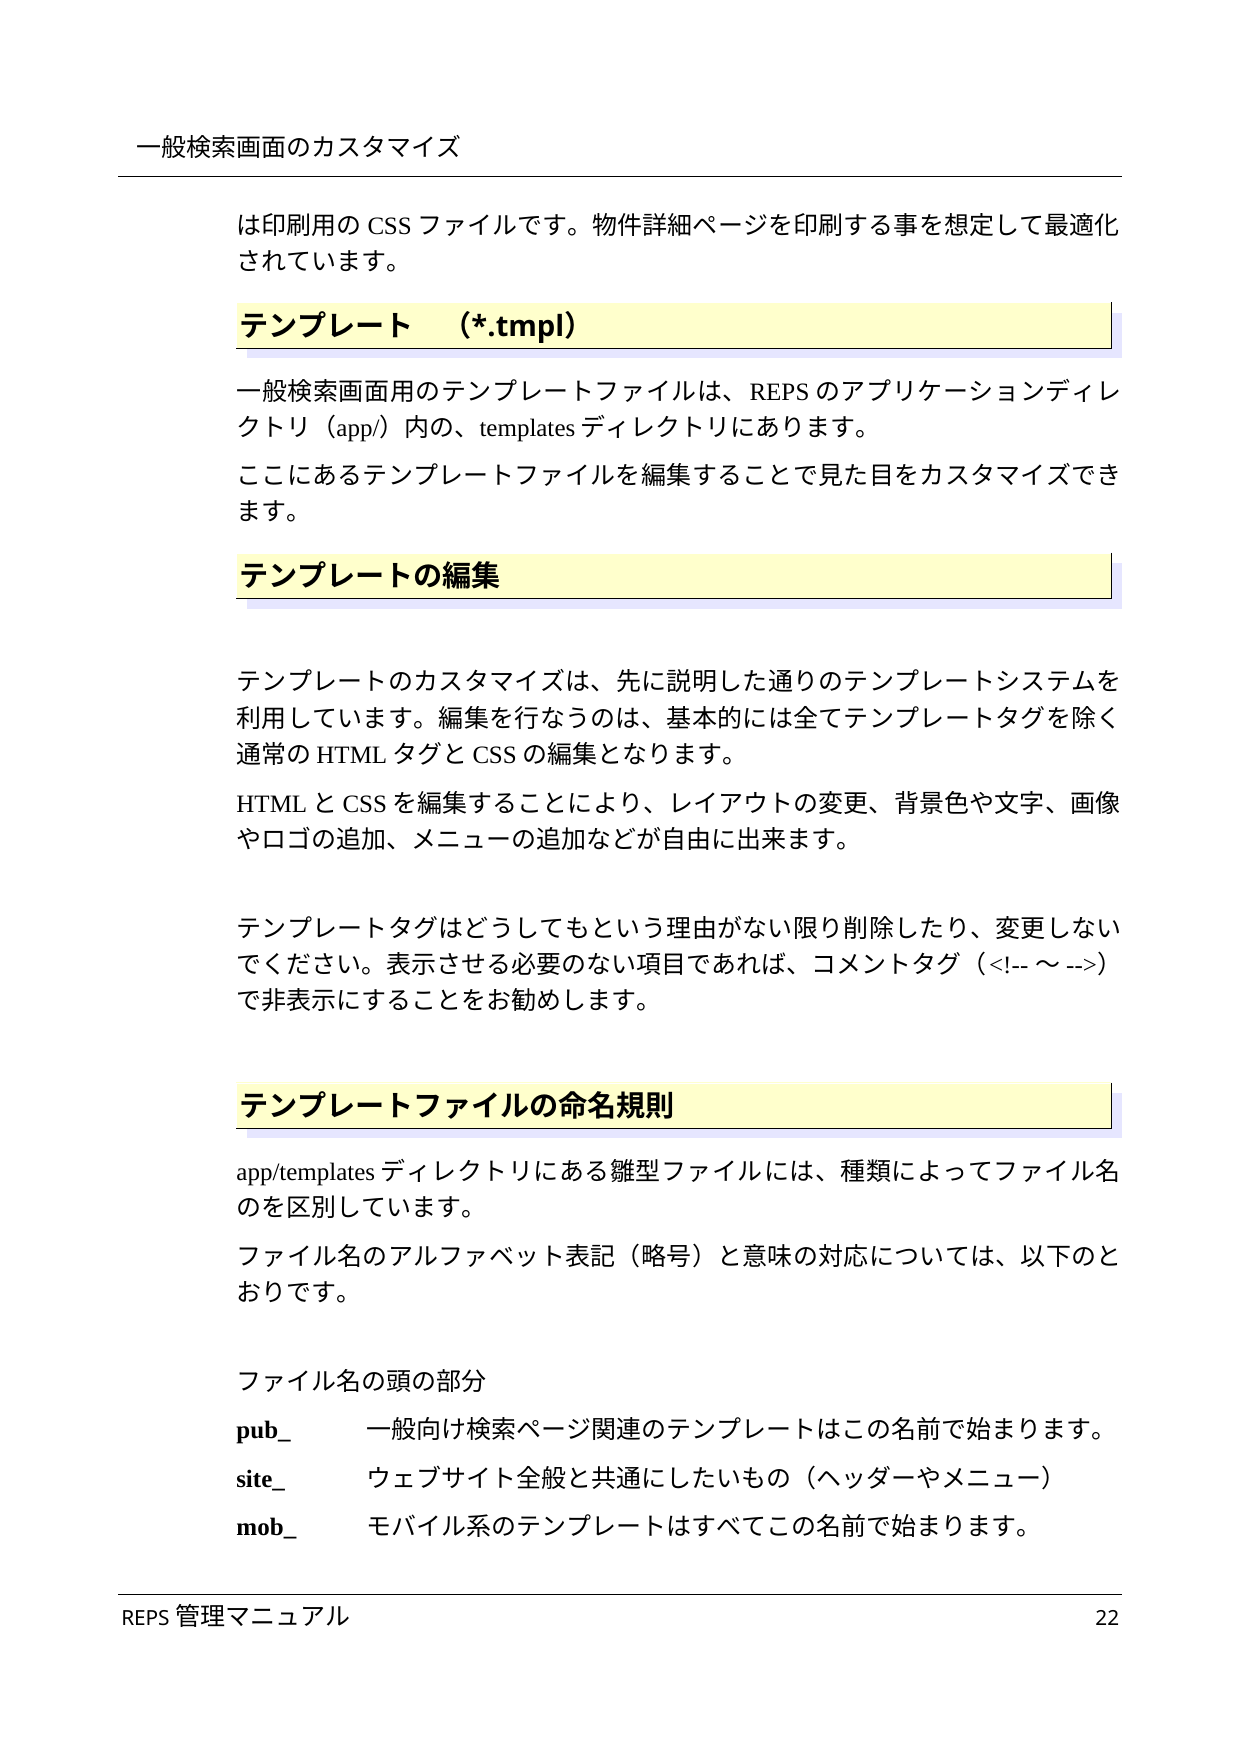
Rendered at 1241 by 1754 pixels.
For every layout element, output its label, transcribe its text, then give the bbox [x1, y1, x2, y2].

subtitle テンプレートの編集 [237, 554, 1111, 598]
text mob_ モバイル系のテンプレートはすべてこの名前で始まります。 [236, 1507, 1122, 1543]
text ここにあるテンプレートファイルを編集することで見た目をカスタマイズできます。 [236, 456, 1122, 528]
text app/templatesディレクトリにある雛型ファイルには、種類によってファイル名のを区別しています。 [236, 1151, 1122, 1223]
subtitle テンプレートファイルの命名規則 [237, 1084, 1111, 1128]
text ファイル名のアルファベット表記（略号）と意味の対応については、以下のとおりです。 [236, 1236, 1122, 1308]
text は印刷用のCSSファイルです。物件詳細ページを印刷する事を想定して最適化されています。 [236, 205, 1122, 277]
text ファイル名の頭の部分 [236, 1361, 1122, 1397]
text pub_ 一般向け検索ページ関連のテンプレートはこの名前で始まります。 [236, 1410, 1122, 1446]
text site_ ウェブサイト全般と共通にしたいもの（ヘッダーやメニュー） [236, 1458, 1122, 1494]
subtitle テンプレート （*.tmpl） [237, 303, 1111, 348]
text テンプレートタグはどうしてもという理由がない限り削除したり、変更しないでください。表示させる必要のない項目であれば、コメントタグ（<!-- ～ -->）で非表示にすることをお勧めします。 [236, 909, 1122, 1017]
text HTMLとCSSを編集することにより、レイアウトの変更、背景色や文字、画像やロゴの追加、メニューの追加などが自由に出来ます。 [236, 784, 1122, 856]
text テンプレートのカスタマイズは、先に説明した通りのテンプレートシステムを利用しています。編集を行なうのは、基本的には全てテンプレートタグを除く通常のHTMLタグとCSSの編集となります。 [236, 662, 1122, 771]
text 一般検索画面用のテンプレートファイルは、REPSのアプリケーションディレクトリ（app/）内の、templatesディレクトリにあります。 [236, 371, 1122, 443]
